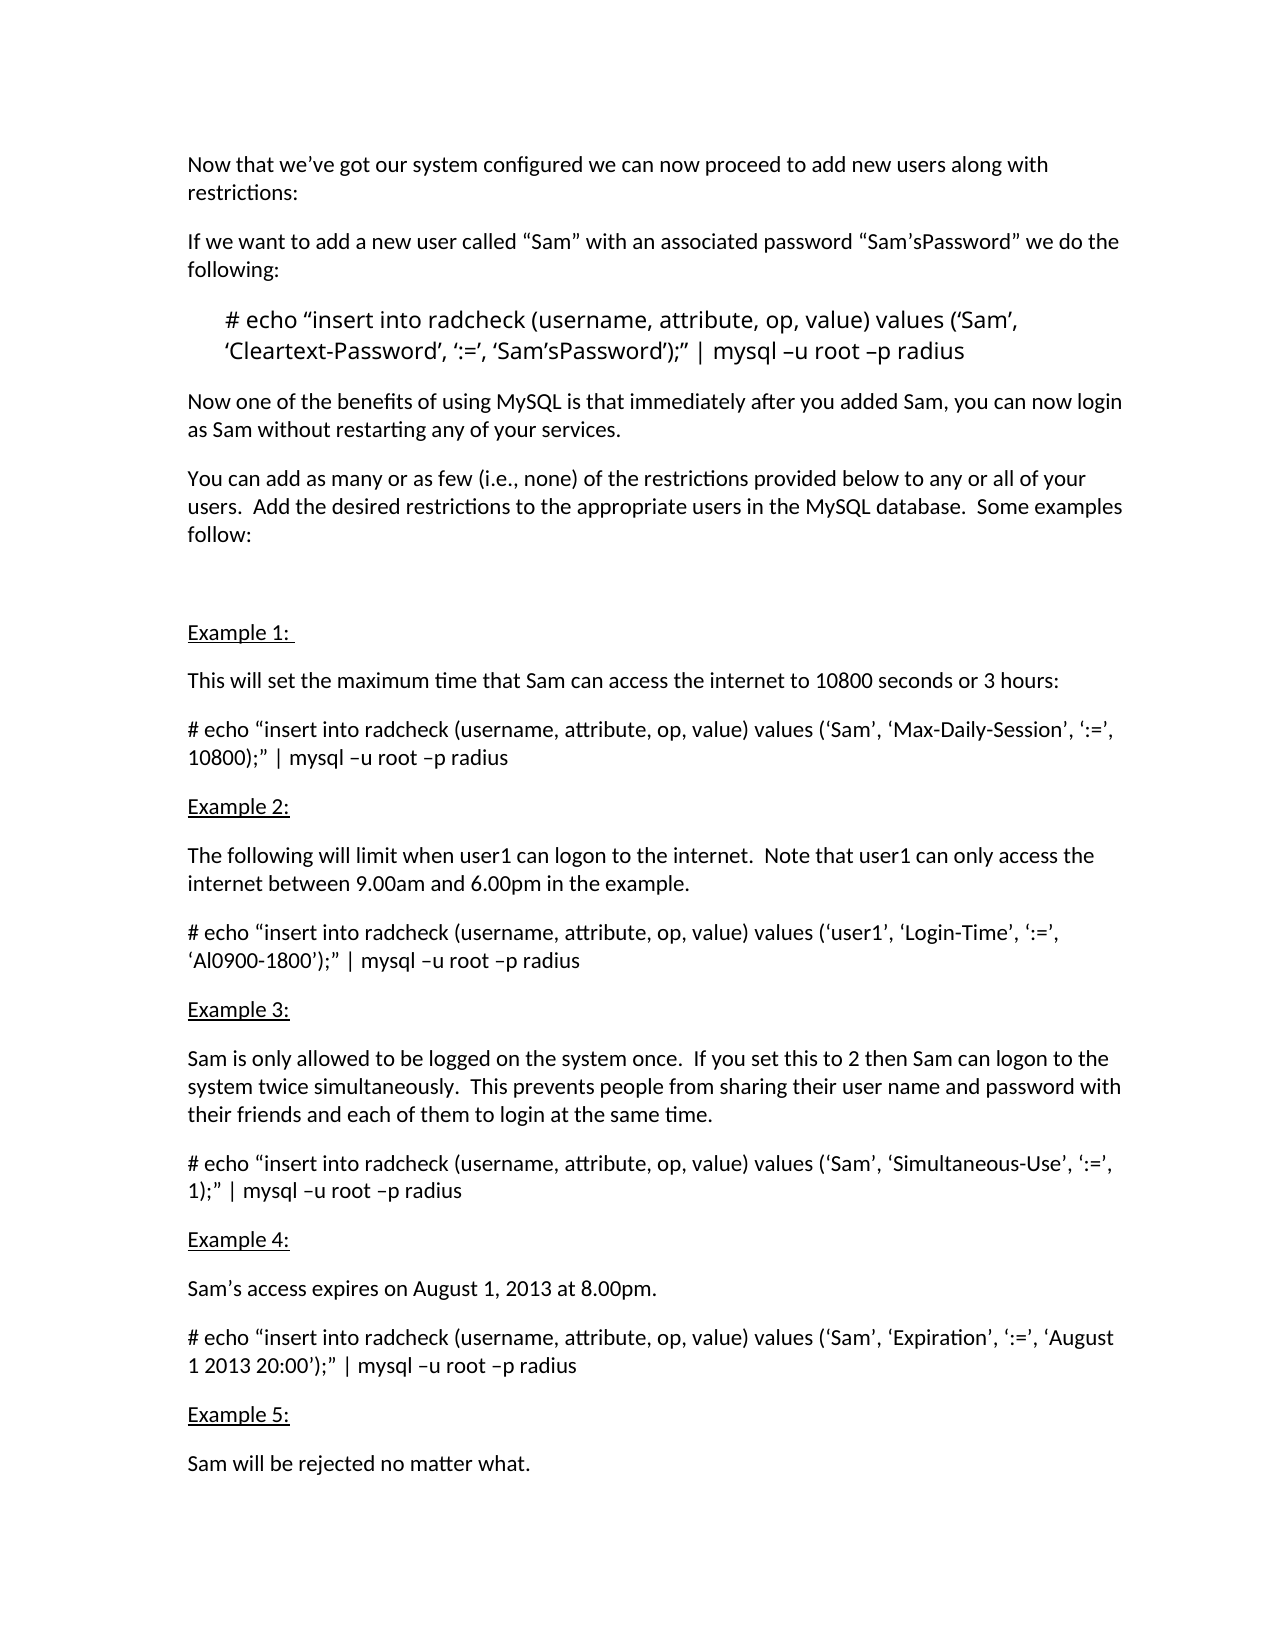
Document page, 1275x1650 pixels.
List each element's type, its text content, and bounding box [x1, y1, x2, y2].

text # echo “insert into radcheck (username, attribute, op, value) values (‘Sam’, ‘Expiration’, ‘:=’, ‘August 1 2013 20:00’);” | mysql –u root –p radius [187, 1323, 1125, 1379]
text Example 2: [187, 792, 1125, 820]
text Sam’s access expires on August 1, 2013 at 8.00pm. [187, 1274, 1125, 1302]
text Now one of the benefits of using MySQL is that immediately after you added Sam, you can now login as Sam without restarting any of your services. [187, 387, 1125, 443]
text If we want to add a new user called “Sam” with an associated password “Sam’sPassword” we do the following: [187, 227, 1125, 283]
text # echo “insert into radcheck (username, attribute, op, value) values (‘user1’, ‘Login-Time’, ‘:=’, ‘Al0900-1800’);” | mysql –u root –p radius [187, 918, 1125, 974]
text # echo “insert into radcheck (username, attribute, op, value) values (‘Sam’, ‘Cleartext-Password’, ‘:=’, ‘Sam’sPassword’);” | mysql –u root –p radius [225, 304, 1125, 366]
text Example 1: [187, 618, 1125, 646]
text This will set the maximum time that Sam can access the internet to 10800 seconds or 3 hours: [187, 667, 1125, 694]
text Now that we’ve got our system configured we can now proceed to add new users along with restrictions: [187, 150, 1125, 206]
text Example 4: [187, 1226, 1125, 1253]
text Example 5: [187, 1400, 1125, 1428]
text You can add as many or as few (i.e., none) of the restrictions provided below to any or all of your users. Add the desired restrictions to the appropriate users in the MySQL database. Some examples follow: [187, 464, 1125, 548]
text Sam is only allowed to be logged on the system once. If you set this to 2 then Sam can logon to the system twice simultaneously. This prevents people from sharing their user name and password with their friends and each of them to login at the same time. [187, 1044, 1125, 1128]
text # echo “insert into radcheck (username, attribute, op, value) values (‘Sam’, ‘Simultaneous-Use’, ‘:=’, 1);” | mysql –u root –p radius [187, 1149, 1125, 1205]
text # echo “insert into radcheck (username, attribute, op, value) values (‘Sam’, ‘Max-Daily-Session’, ‘:=’, 10800);” | mysql –u root –p radius [187, 715, 1125, 771]
text Sam will be rejected no matter what. [187, 1449, 1125, 1477]
text Example 3: [187, 995, 1125, 1023]
text The following will limit when user1 can logon to the internet. Note that user1 can only access the internet between 9.00am and 6.00pm in the example. [187, 841, 1125, 897]
